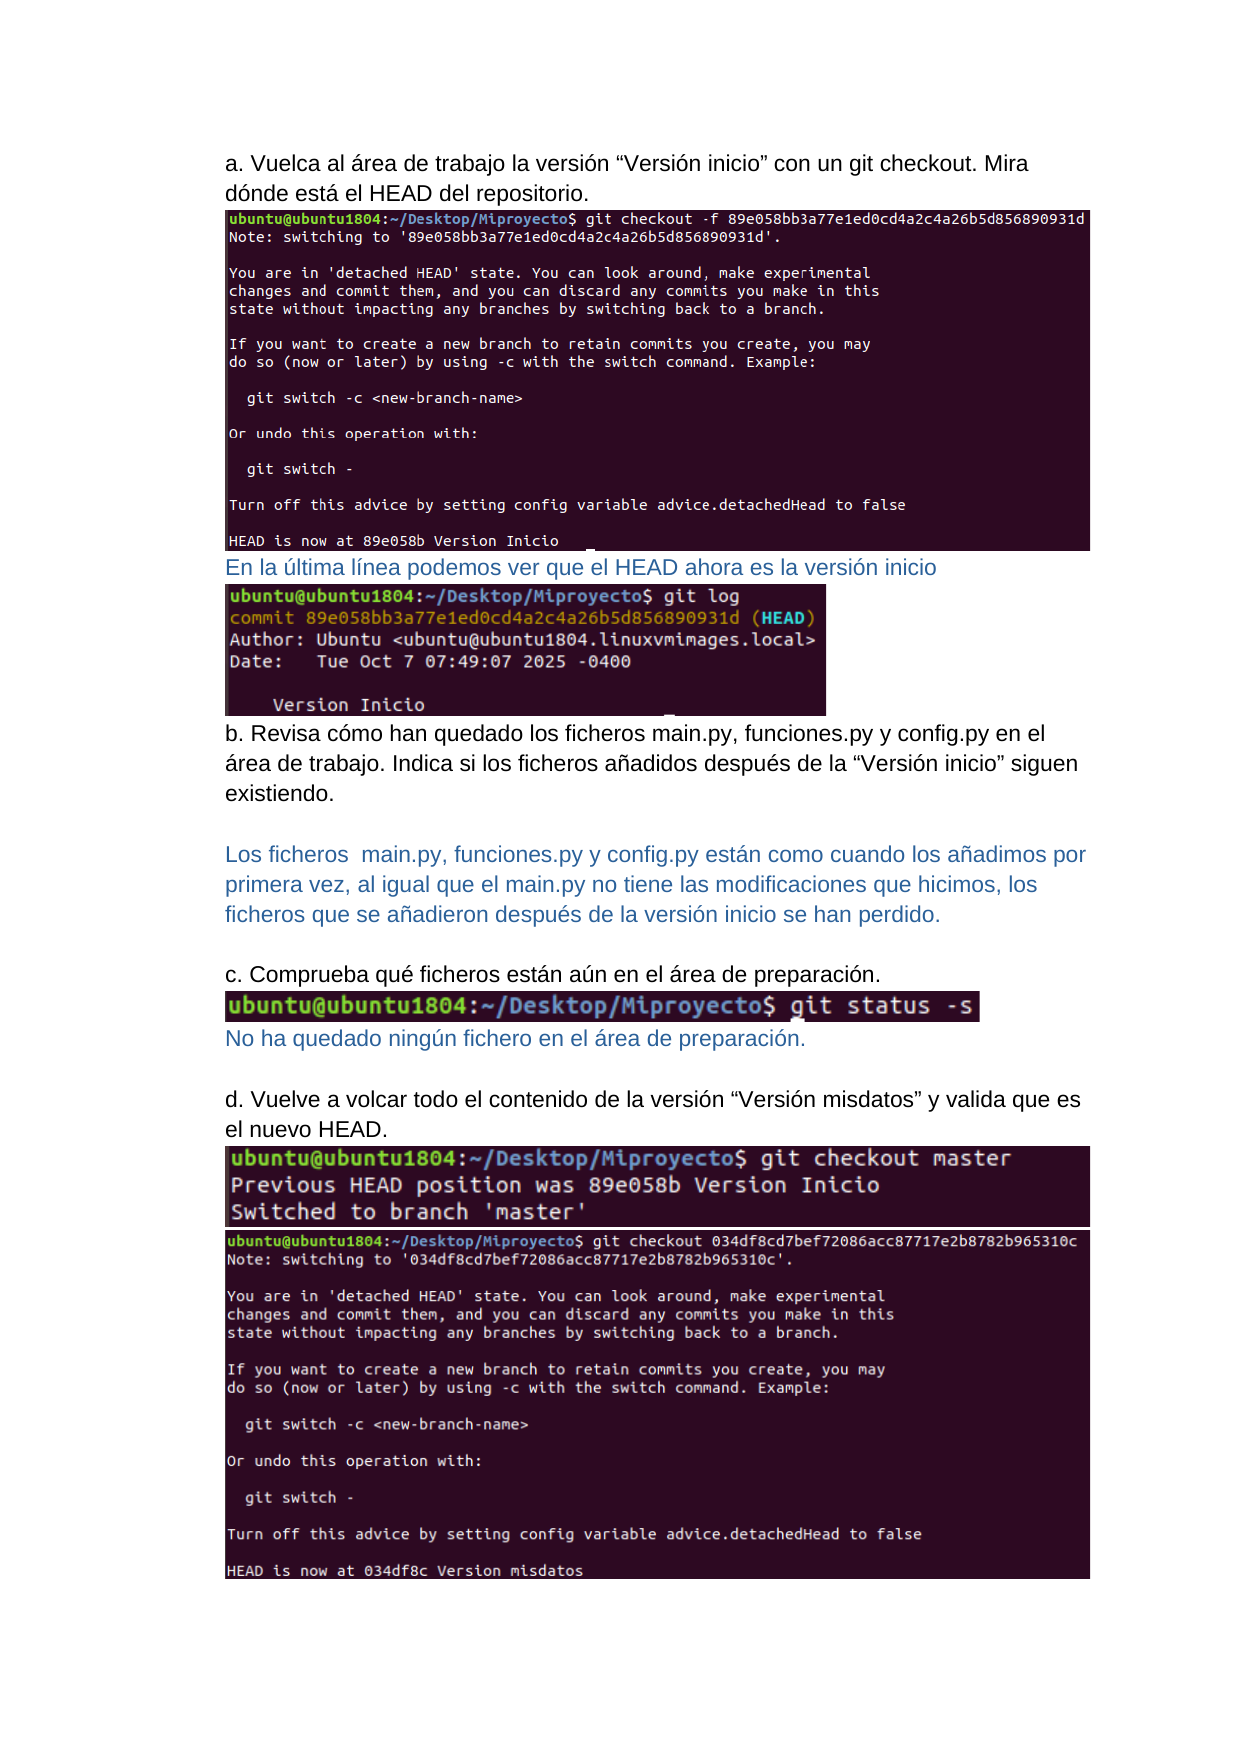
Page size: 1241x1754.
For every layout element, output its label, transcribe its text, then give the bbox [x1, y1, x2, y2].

text No ha quedado ningún fichero en el área de preparación. [150, 1025, 1090, 1051]
text Los ficheros main.py, funciones.py y config.py están como cuando los añadimos por primera vez, al igual que el main.py no tiene las modificaciones que hicimos, los ficheros que se añadieron después de la versión inicio se han perdido. [225, 841, 1090, 927]
picture [225, 1230, 1091, 1579]
text a. Vuelca al área de trabajo la versión “Versión inicio” con un git checkout. Mira dónde está el HEAD del repositorio. [225, 150, 1090, 207]
text c. Comprueba qué ficheros están aún en el área de preparación. [150, 961, 1090, 988]
text d. Vuelve a volcar todo el contenido de la versión “Versión misdatos” y valida que es el nuevo HEAD. [225, 1086, 1090, 1142]
picture [225, 991, 980, 1022]
picture [225, 210, 1091, 551]
picture [225, 1146, 1091, 1227]
picture [225, 584, 827, 716]
text En la última línea podemos ver que el HEAD ahora es la versión inicio [225, 554, 1090, 581]
text b. Revisa cómo han quedado los ficheros main.py, funciones.py y config.py en el área de trabajo. Indica si los ficheros añadidos después de la “Versión inicio” siguen existiendo. [225, 720, 1090, 806]
